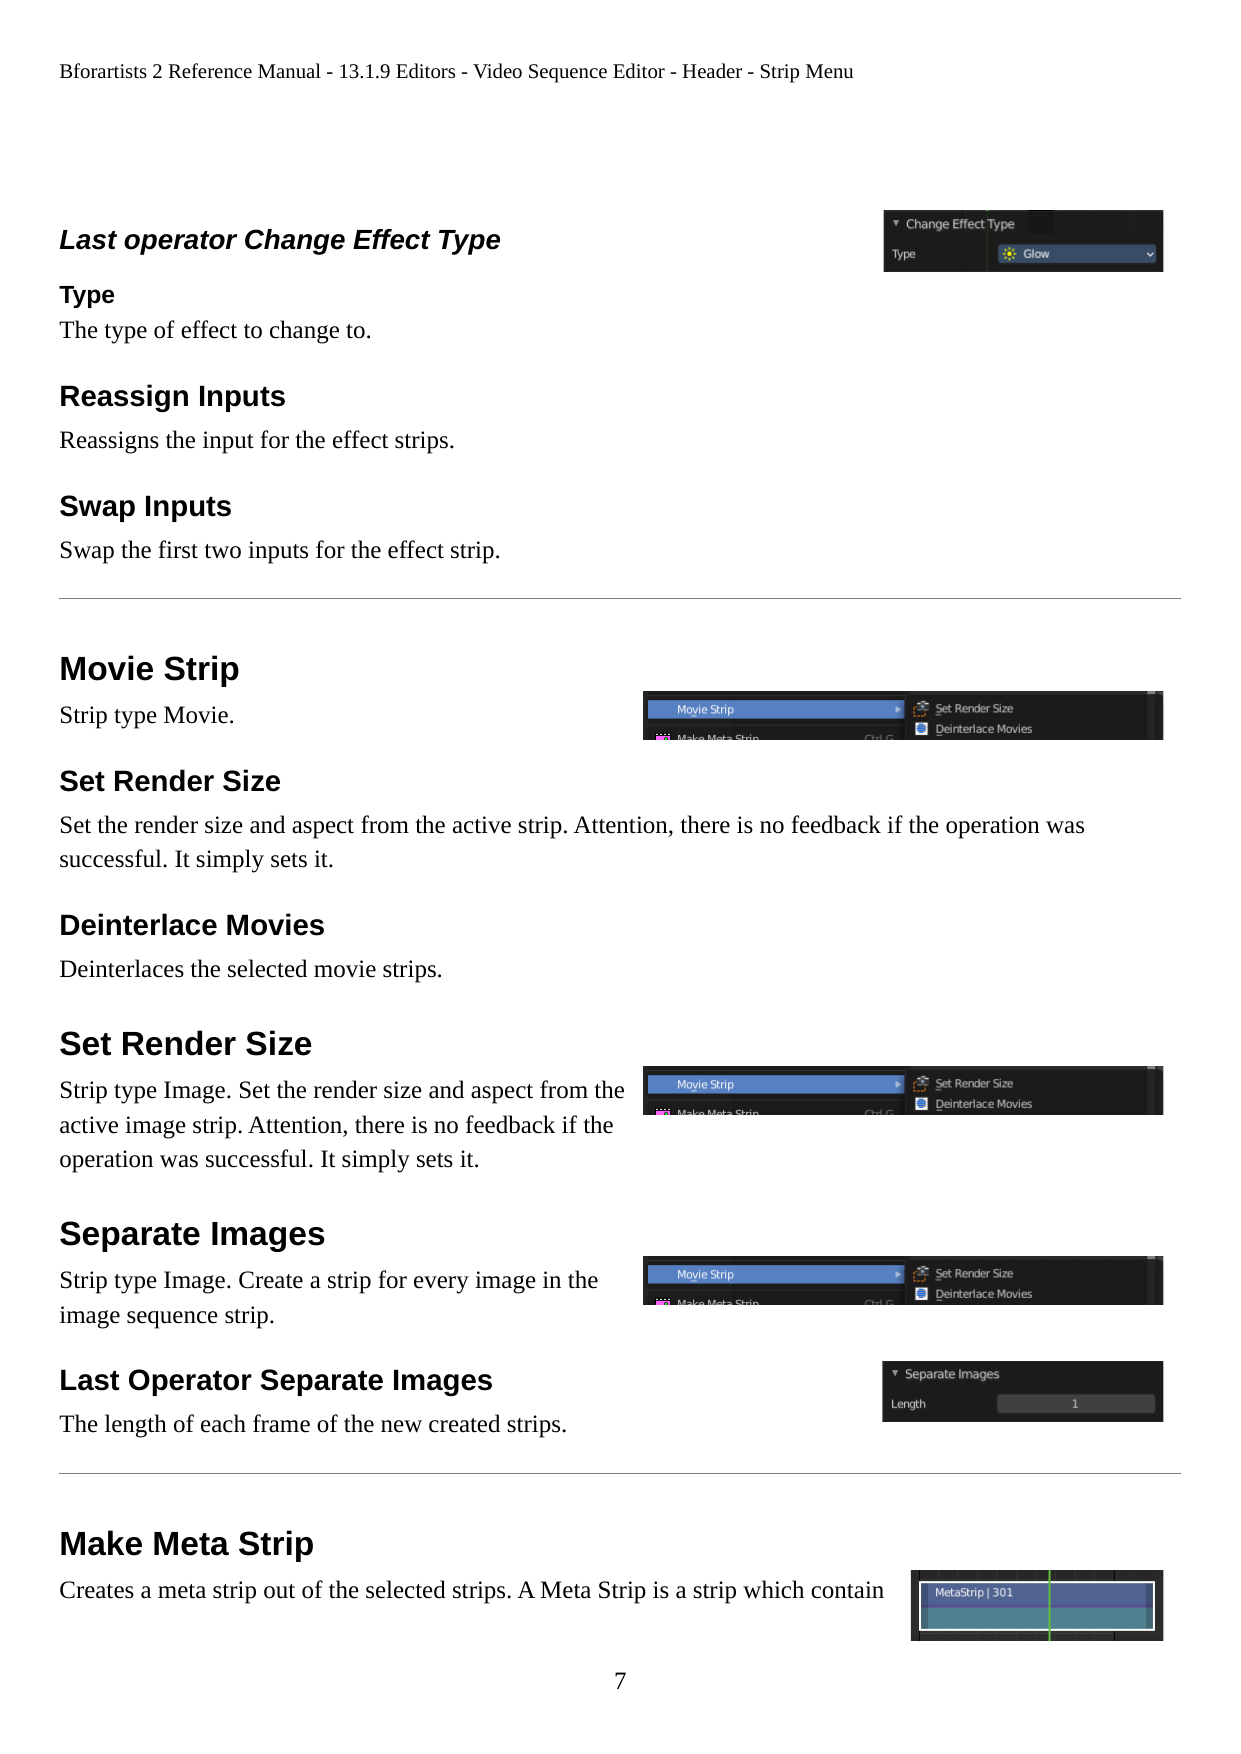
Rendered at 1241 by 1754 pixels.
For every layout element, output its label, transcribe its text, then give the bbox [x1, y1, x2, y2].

subtitle Set Render Size [59, 763, 1181, 797]
picture [910, 1570, 1164, 1641]
subtitle Make Meta Strip [59, 1524, 1181, 1562]
picture [643, 691, 1164, 740]
subtitle Last Operator Separate Images [59, 1363, 882, 1397]
text The length of each frame of the new created strips. [59, 1409, 1181, 1438]
text Set the render size and aspect from the active strip. Attention, there is no feedback if the operation was successful. It simply sets it. [59, 810, 1181, 873]
text Reassigns the input for the effect strips. [59, 425, 1181, 453]
picture [643, 1256, 1164, 1305]
text Creates a meta strip out of the selected strips. A Meta Strip is a strip which contain [59, 1575, 910, 1603]
subtitle Swap Inputs [59, 488, 1181, 522]
text [1164, 700, 1181, 729]
text Swap the first two inputs for the effect strip. [59, 535, 1181, 563]
text The type of effect to change to. [59, 315, 1181, 344]
subtitle Movie Strip [59, 649, 1181, 687]
text Strip type Image. Set the render size and aspect from the active image strip. Attention, there is no feedback if the operation was successful. It simply sets it. [59, 1075, 1181, 1173]
text Strip type Image. Create a strip for every image in the image sequence strip. [59, 1265, 1181, 1328]
subtitle Deinterlace Movies [59, 908, 1181, 942]
subtitle Type [59, 280, 1181, 309]
picture [643, 1066, 1164, 1115]
subtitle Reassign Inputs [59, 378, 1181, 412]
subtitle Last operator Change Effect Type [59, 223, 883, 255]
text Strip type Movie. [59, 700, 643, 729]
picture [883, 210, 1164, 272]
picture [882, 1361, 1164, 1422]
subtitle Set Render Size [59, 1024, 1181, 1063]
text Deinterlaces the selected movie strips. [59, 954, 1181, 983]
subtitle Separate Images [59, 1214, 1181, 1253]
